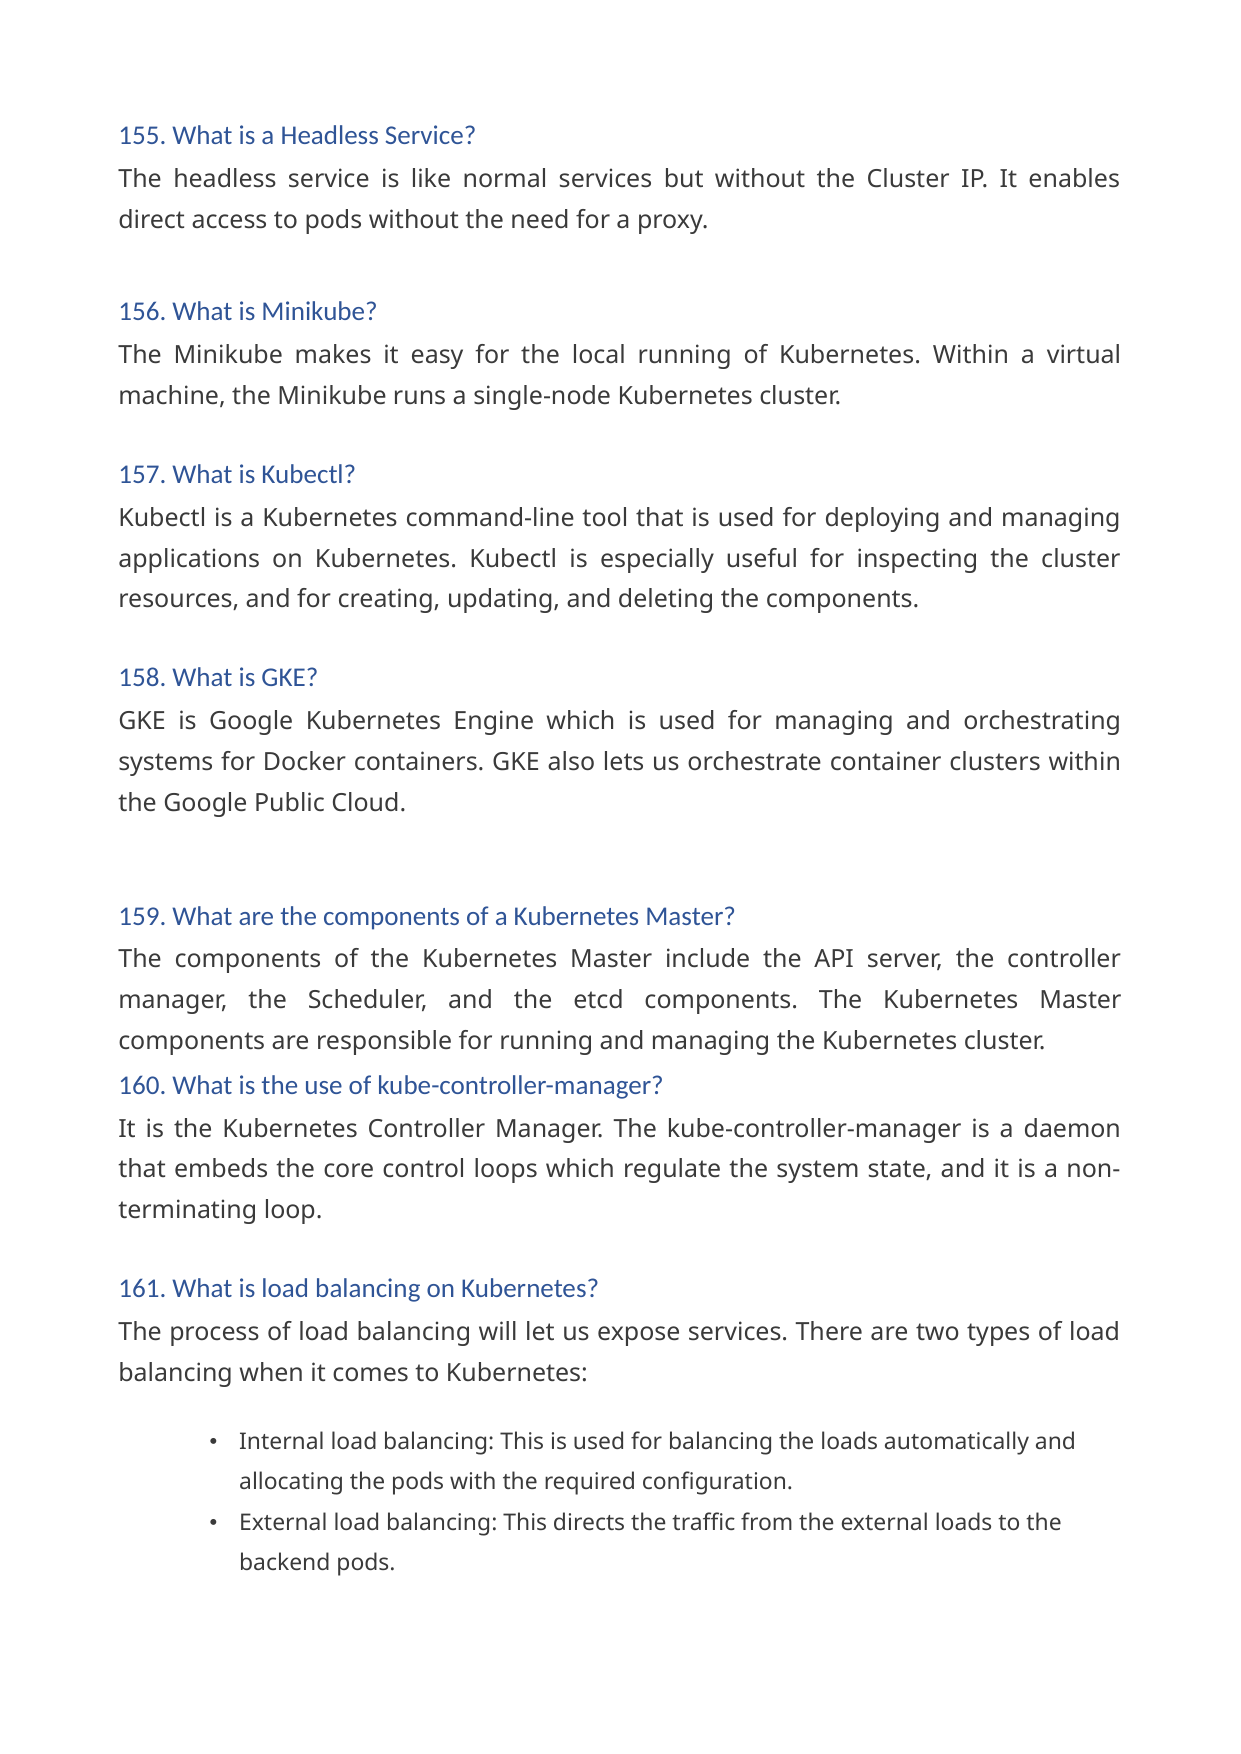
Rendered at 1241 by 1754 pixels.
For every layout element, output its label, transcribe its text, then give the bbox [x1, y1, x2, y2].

subtitle 158. What is GKE? [118, 661, 1122, 693]
list External load balancing: This directs the traffic from the external loads to the backend pods. [209, 1505, 1122, 1577]
subtitle 159. What are the components of a Kubernetes Master? [118, 899, 1122, 932]
text The headless service is like normal services but without the Cluster IP. It enables direct access to pods without the need for a proxy. [118, 161, 1122, 236]
text It is the Kubernetes Controller Manager. The kube-controller-manager is a daemon that embeds the core control loops which regulate the system state, and it is a non-terminating loop. [118, 1110, 1122, 1226]
text The components of the Kubernetes Master include the API server, the controller manager, the Scheduler, and the etcd components. The Kubernetes Master components are responsible for running and managing the Kubernetes cluster. [118, 941, 1122, 1057]
subtitle 161. What is load balancing on Kubernetes? [118, 1271, 1122, 1304]
text Kubectl is a Kubernetes command-line tool that is used for deploying and managing applications on Kubernetes. Kubectl is especially useful for inspecting the cluster resources, and for creating, updating, and deleting the components. [118, 499, 1122, 615]
subtitle 155. What is a Headless Service? [118, 118, 1122, 151]
text The Minikube makes it easy for the local running of Kubernetes. Within a virtual machine, the Minikube runs a single-node Kubernetes cluster. [118, 337, 1122, 411]
subtitle 156. What is Minikube? [118, 294, 1122, 327]
subtitle 160. What is the use of kube-controller-manager? [118, 1068, 1122, 1101]
list Internal load balancing: This is used for balancing the loads automatically and allocating the pods with the required configuration. [209, 1425, 1122, 1496]
text The process of load balancing will let us expose services. There are two types of load balancing when it comes to Kubernetes: [118, 1314, 1122, 1389]
subtitle 157. What is Kubectl? [118, 457, 1122, 490]
text GKE is Google Kubernetes Engine which is used for managing and orchestrating systems for Docker containers. GKE also lets us orchestrate container clusters within the Google Public Cloud. [118, 703, 1122, 819]
